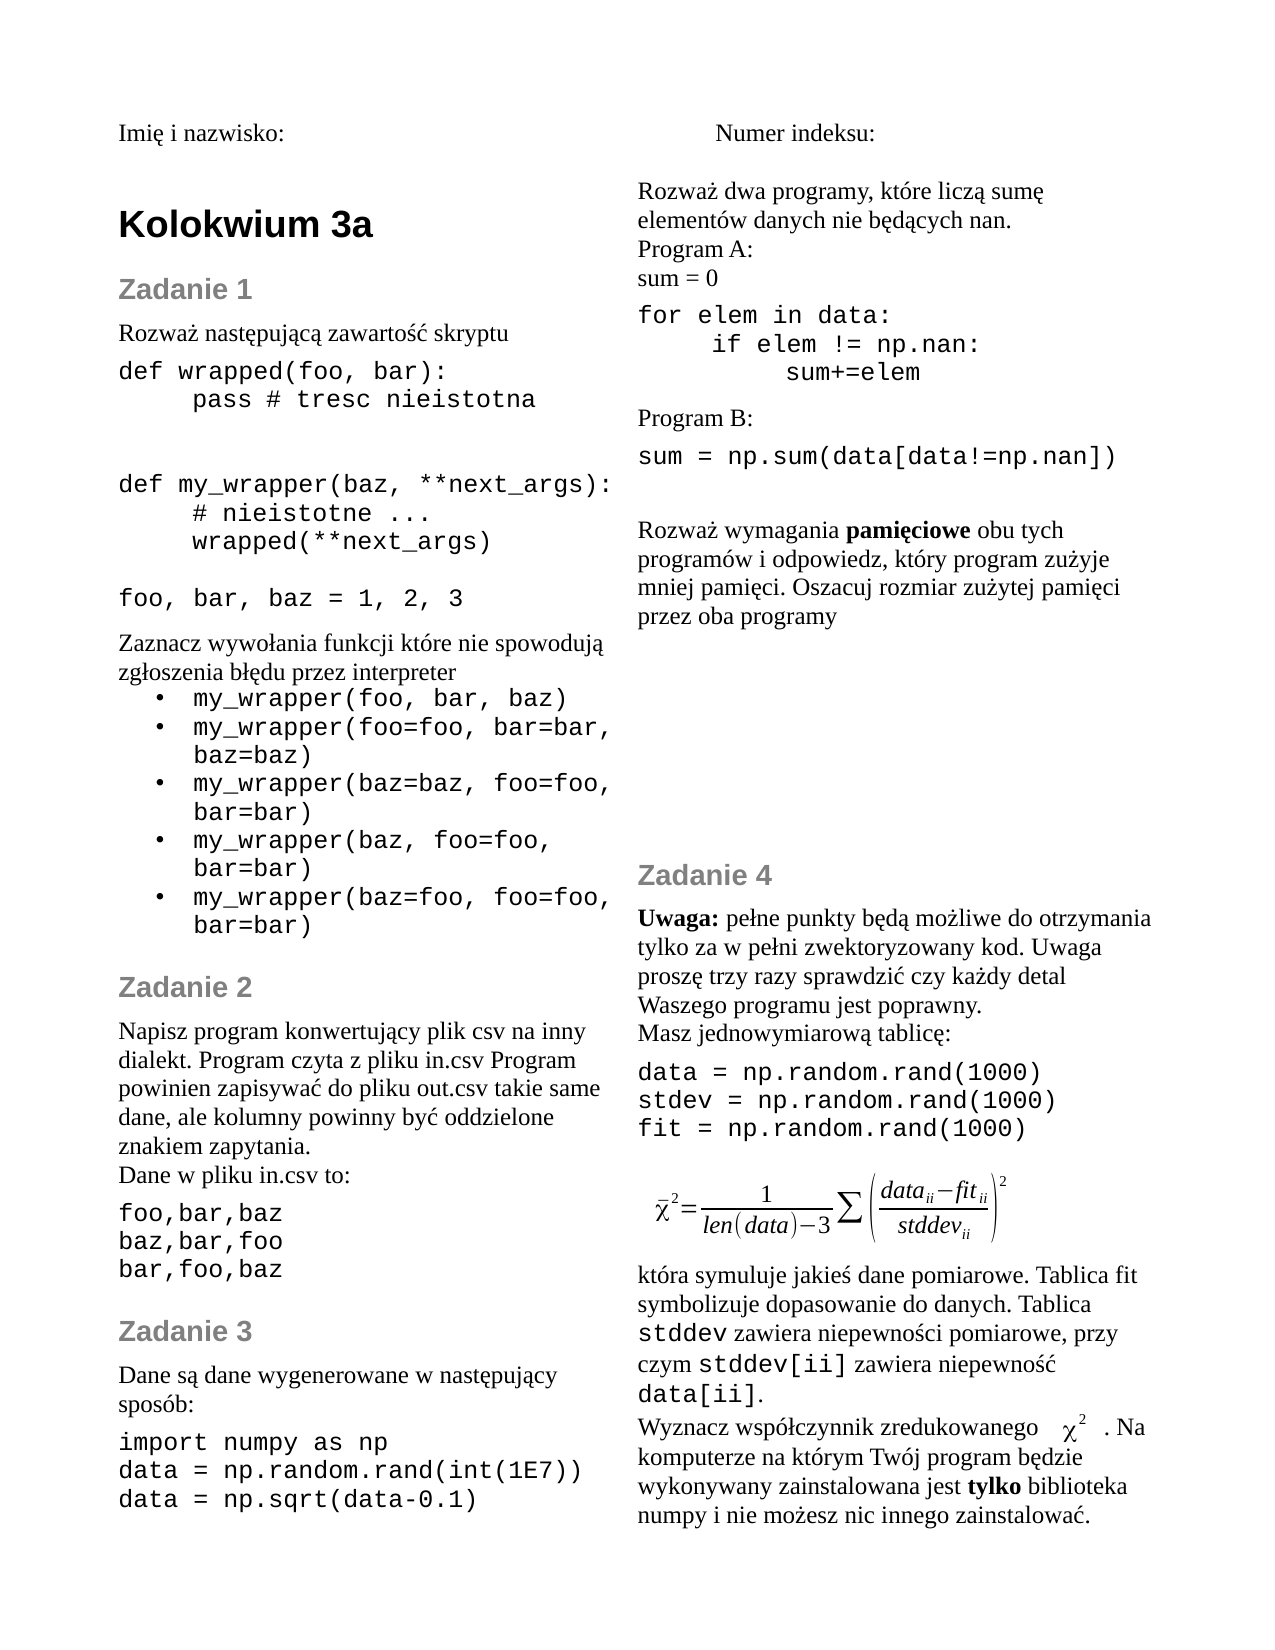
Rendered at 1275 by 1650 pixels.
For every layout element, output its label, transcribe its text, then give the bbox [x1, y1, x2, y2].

text # nieistotne ... [118, 500, 637, 529]
list my_wrapper(foo, bar, baz) [156, 686, 637, 714]
text Dane w pliku in.csv to: [118, 1160, 637, 1188]
text Rozważ dwa programy, które liczą sumę elementów danych nie będących nan. [637, 176, 1157, 234]
text Dane są dane wygenerowane w następujący sposób: [118, 1360, 637, 1418]
text data = np.random.rand(int(1E7)) data = np.sqrt(data-0.1) [118, 1458, 637, 1515]
text foo, bar, baz = 1, 2, 3 [118, 585, 637, 614]
text Wyznacz współczynnik zredukowanego . Na komputerze na którym Twój program będzie wykonywany zainstalowana jest tylko biblioteka numpy i nie możesz nic innego zainstalować. [637, 1410, 1157, 1529]
text fit = np.random.rand(1000) [637, 1116, 1157, 1144]
subtitle Zadanie 2 [118, 970, 637, 1003]
text wrapped(**next_args) [118, 529, 637, 557]
text Masz jednowymiarową tablicę: [637, 1018, 1157, 1047]
text Rozważ wymagania pamięciowe obu tych programów i odpowiedz, który program zużyje mniej pamięci. Oszacuj rozmiar zużytej pamięci przez oba programy [637, 515, 1157, 630]
text Uwaga: pełne punkty będą możliwe do otrzymania tylko za w pełni zwektoryzowany kod. Uwaga proszę trzy razy sprawdzić czy każdy detal Waszego programu jest poprawny. [637, 903, 1157, 1018]
subtitle Kolokwium 3a [118, 201, 637, 245]
text Program B: [637, 403, 1157, 431]
text def wrapped(foo, bar): [118, 359, 637, 387]
text pass # tresc nieistotna [118, 387, 637, 415]
text bar,foo,baz [118, 1257, 637, 1285]
list my_wrapper(baz, foo=foo, bar=bar) [156, 827, 637, 884]
text def my_wrapper(baz, **next_args): [118, 472, 637, 500]
text foo,bar,baz [118, 1200, 637, 1228]
text sum+=elem [637, 360, 1157, 388]
text sum = 0 [637, 263, 1157, 291]
text if elem != np.nan: [637, 331, 1157, 360]
list my_wrapper(baz=baz, foo=foo, bar=bar) [156, 771, 637, 827]
text która symuluje jakieś dane pomiarowe. Tablica fit symbolizuje dopasowanie do danych. Tablica stddev zawiera niepewności pomiarowe, przy czym stddev[ii] zawiera niepewność data[ii]. [637, 1260, 1157, 1410]
subtitle Zadanie 3 [118, 1314, 637, 1348]
text Zaznacz wywołania funkcji które nie spowodują zgłoszenia błędu przez interpreter [118, 628, 637, 686]
text import numpy as np [118, 1430, 637, 1458]
text for elem in data: [637, 303, 1157, 331]
text baz,bar,foo [118, 1228, 637, 1257]
list my_wrapper(baz=foo, foo=foo, bar=bar) [156, 884, 637, 941]
text sum = np.sum(data[data!=np.nan]) [637, 443, 1157, 472]
text stdev = np.random.rand(1000) [637, 1087, 1157, 1116]
text Napisz program konwertujący plik csv na inny dialekt. Program czyta z pliku in.csv Program powinien zapisywać do pliku out.csv takie same dane, ale kolumny powinny być oddzielone znakiem zapytania. [118, 1016, 637, 1160]
list my_wrapper(foo=foo, bar=bar, baz=baz) [156, 714, 637, 771]
text Rozważ następującą zawartość skryptu [118, 318, 637, 347]
text data = np.random.rand(1000) [637, 1059, 1157, 1087]
text Program A: [637, 234, 1157, 263]
subtitle Zadanie 4 [637, 857, 1157, 891]
subtitle Zadanie 1 [118, 272, 637, 306]
